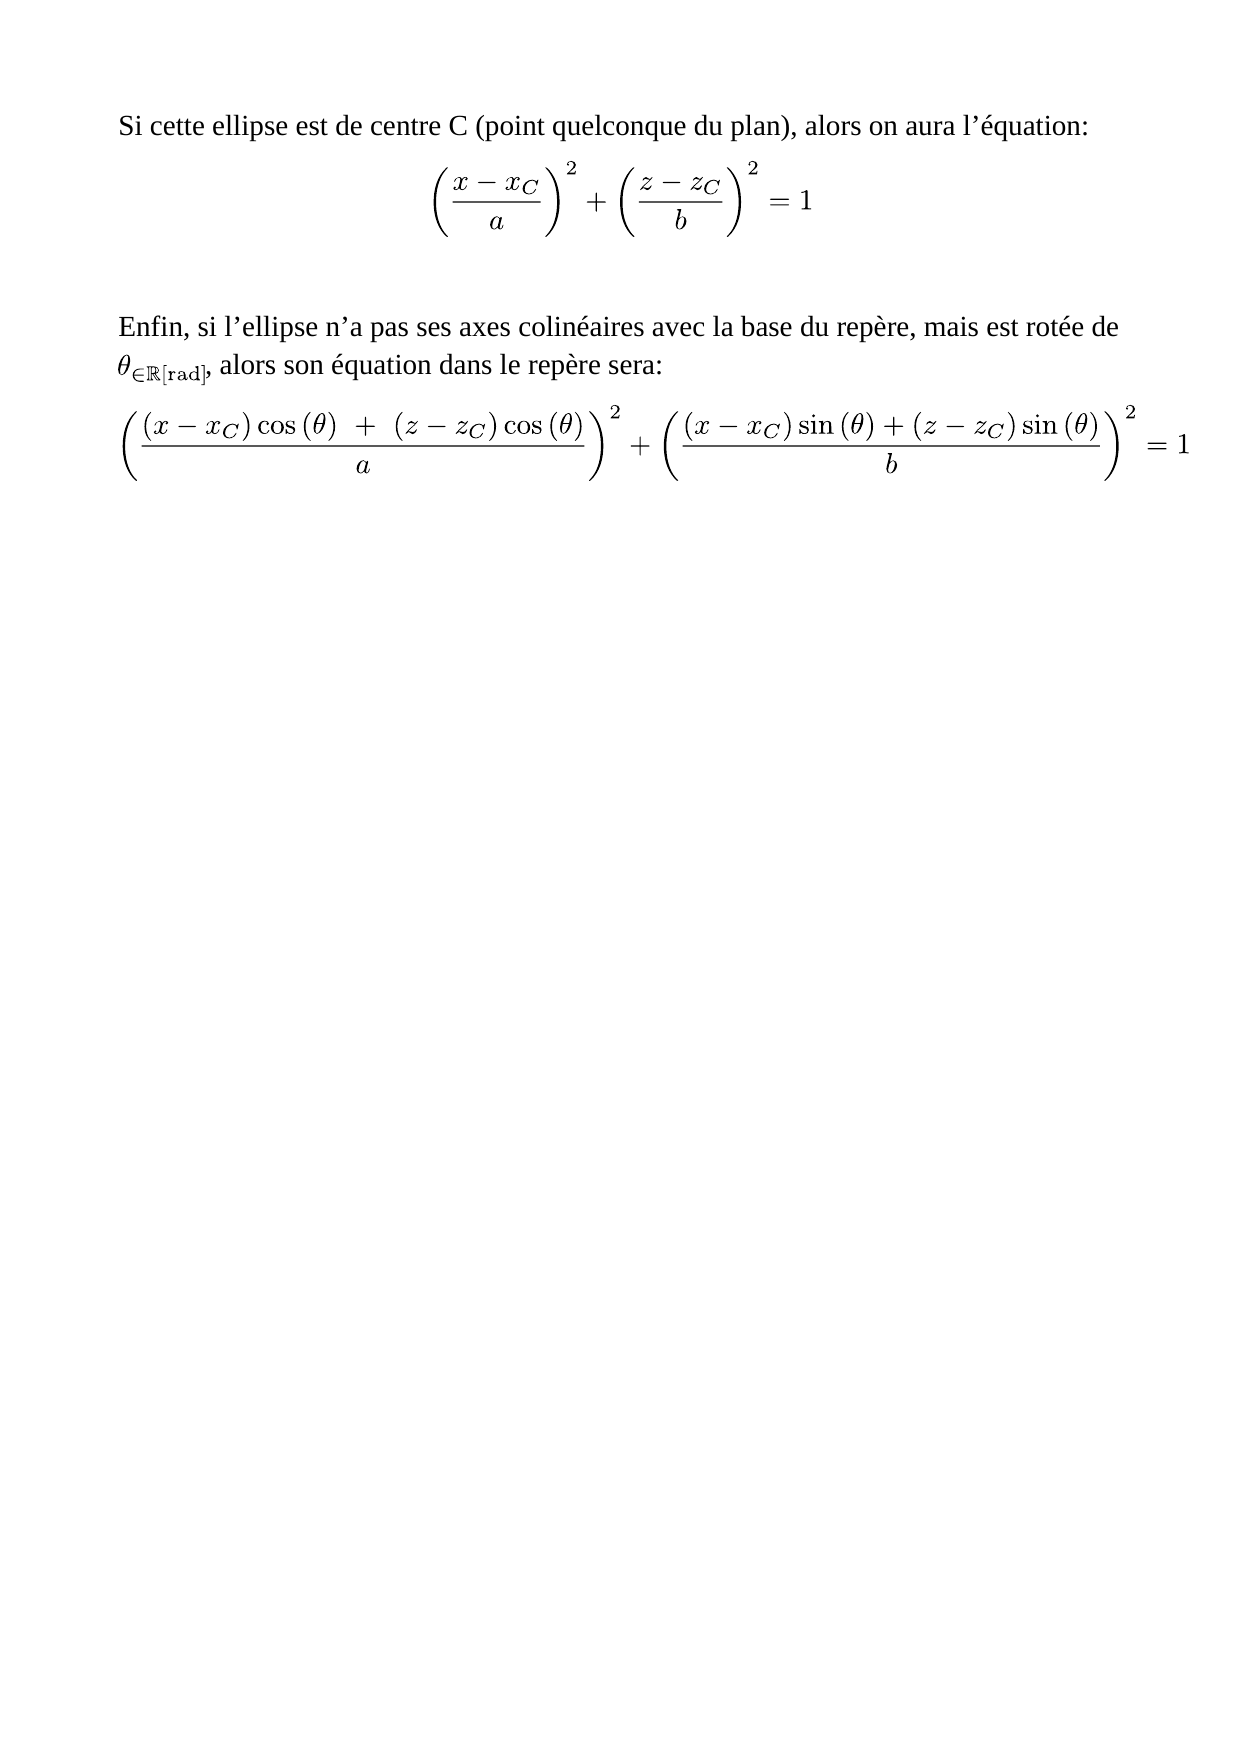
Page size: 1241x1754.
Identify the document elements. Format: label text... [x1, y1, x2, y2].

text Enfin, si l’ellipse n’a pas ses axes colinéaires avec la base du repère, mais est rotée de , alors son équation dans le repère sera: [118, 309, 1122, 385]
text Si cette ellipse est de centre C (point quelconque du plan), alors on aura l’équation: [118, 108, 1122, 141]
